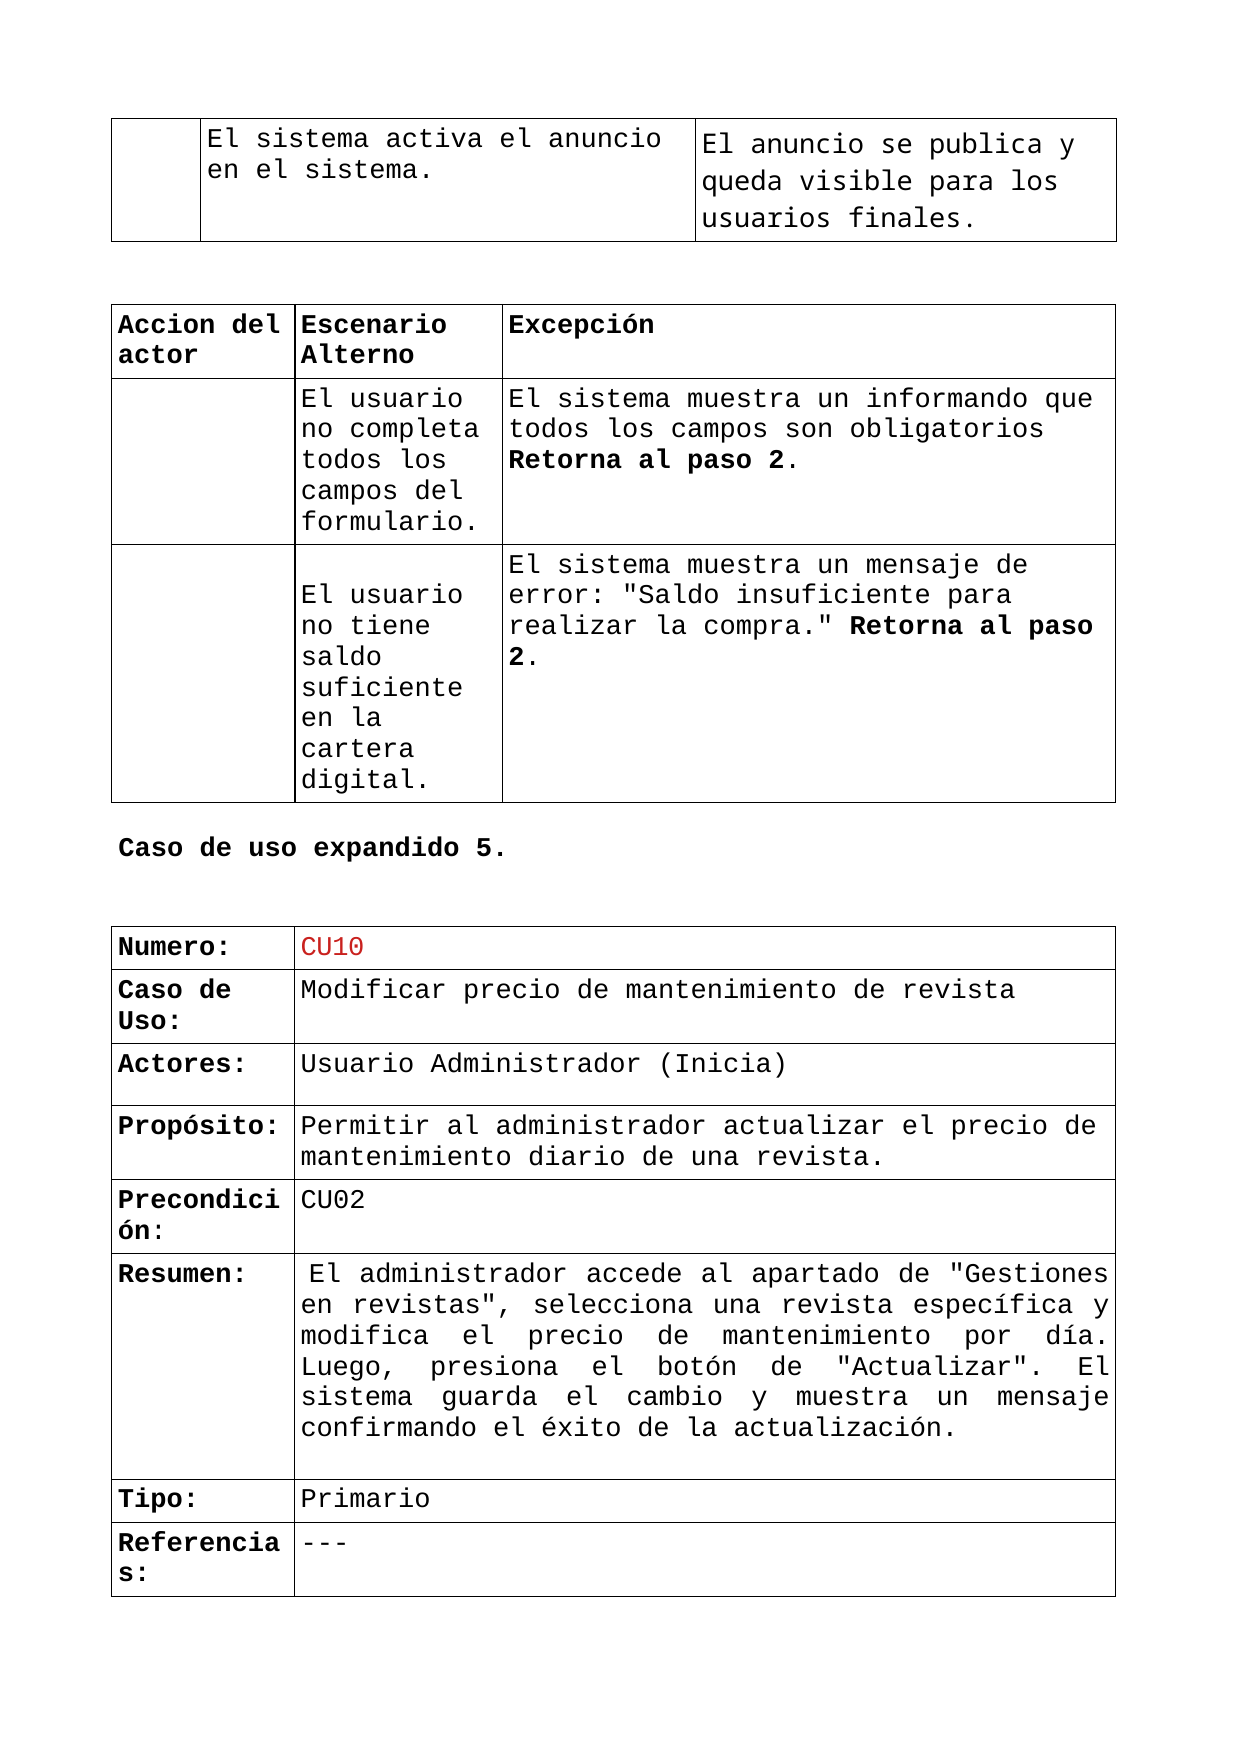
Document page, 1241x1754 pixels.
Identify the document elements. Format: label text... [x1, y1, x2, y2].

table_header CU10 [295, 927, 1115, 969]
table_cell --- [295, 1523, 1115, 1596]
table_header Accion del actor [112, 305, 294, 378]
table_cell [112, 379, 294, 544]
table_cell Tipo: [112, 1480, 294, 1522]
table_cell El administrador accede al apartado de "Gestiones en revistas", selecciona una revista específica y modifica el precio de mantenimiento por día. Luego, presiona el botón de "Actualizar". El sistema guarda el cambio y muestra un mensaje confirmando el éxito de la actualización. [295, 1254, 1115, 1478]
table_cell Modificar precio de mantenimiento de revista [295, 970, 1115, 1043]
table_cell El sistema muestra un informando que todos los campos son obligatorios Retorna al paso 2. [503, 379, 1115, 544]
table_cell El anuncio se publica y queda visible para los usuarios finales. [696, 119, 1116, 241]
table_cell Primario [295, 1480, 1115, 1522]
table_header Numero: [112, 927, 294, 969]
text Caso de uso expandido 5. [118, 834, 1122, 865]
table_header Excepción [503, 305, 1115, 378]
table_cell El usuario no completa todos los campos del formulario. [296, 379, 502, 544]
table_cell Actores: [112, 1044, 294, 1105]
table_cell CU02 [295, 1180, 1115, 1253]
table_cell Permitir al administrador actualizar el precio de mantenimiento diario de una revista. [295, 1106, 1115, 1179]
table_cell Referencias: [112, 1523, 294, 1596]
table_header Escenario Alterno [296, 305, 502, 378]
table_cell El sistema muestra un mensaje de error: "Saldo insuficiente para realizar la compra." Retorna al paso 2. [503, 545, 1115, 802]
table_cell [112, 119, 200, 241]
table_cell [112, 545, 294, 802]
table_cell Propósito: [112, 1106, 294, 1179]
table_cell Precondición: [112, 1180, 294, 1253]
table_cell El usuario no tiene saldo suficiente en la cartera digital. [296, 545, 502, 802]
table_cell Resumen: [112, 1254, 294, 1478]
table_cell Usuario Administrador (Inicia) [295, 1044, 1115, 1105]
table_cell El sistema activa el anuncio en el sistema. [201, 119, 695, 241]
table_cell Caso de Uso: [112, 970, 294, 1043]
